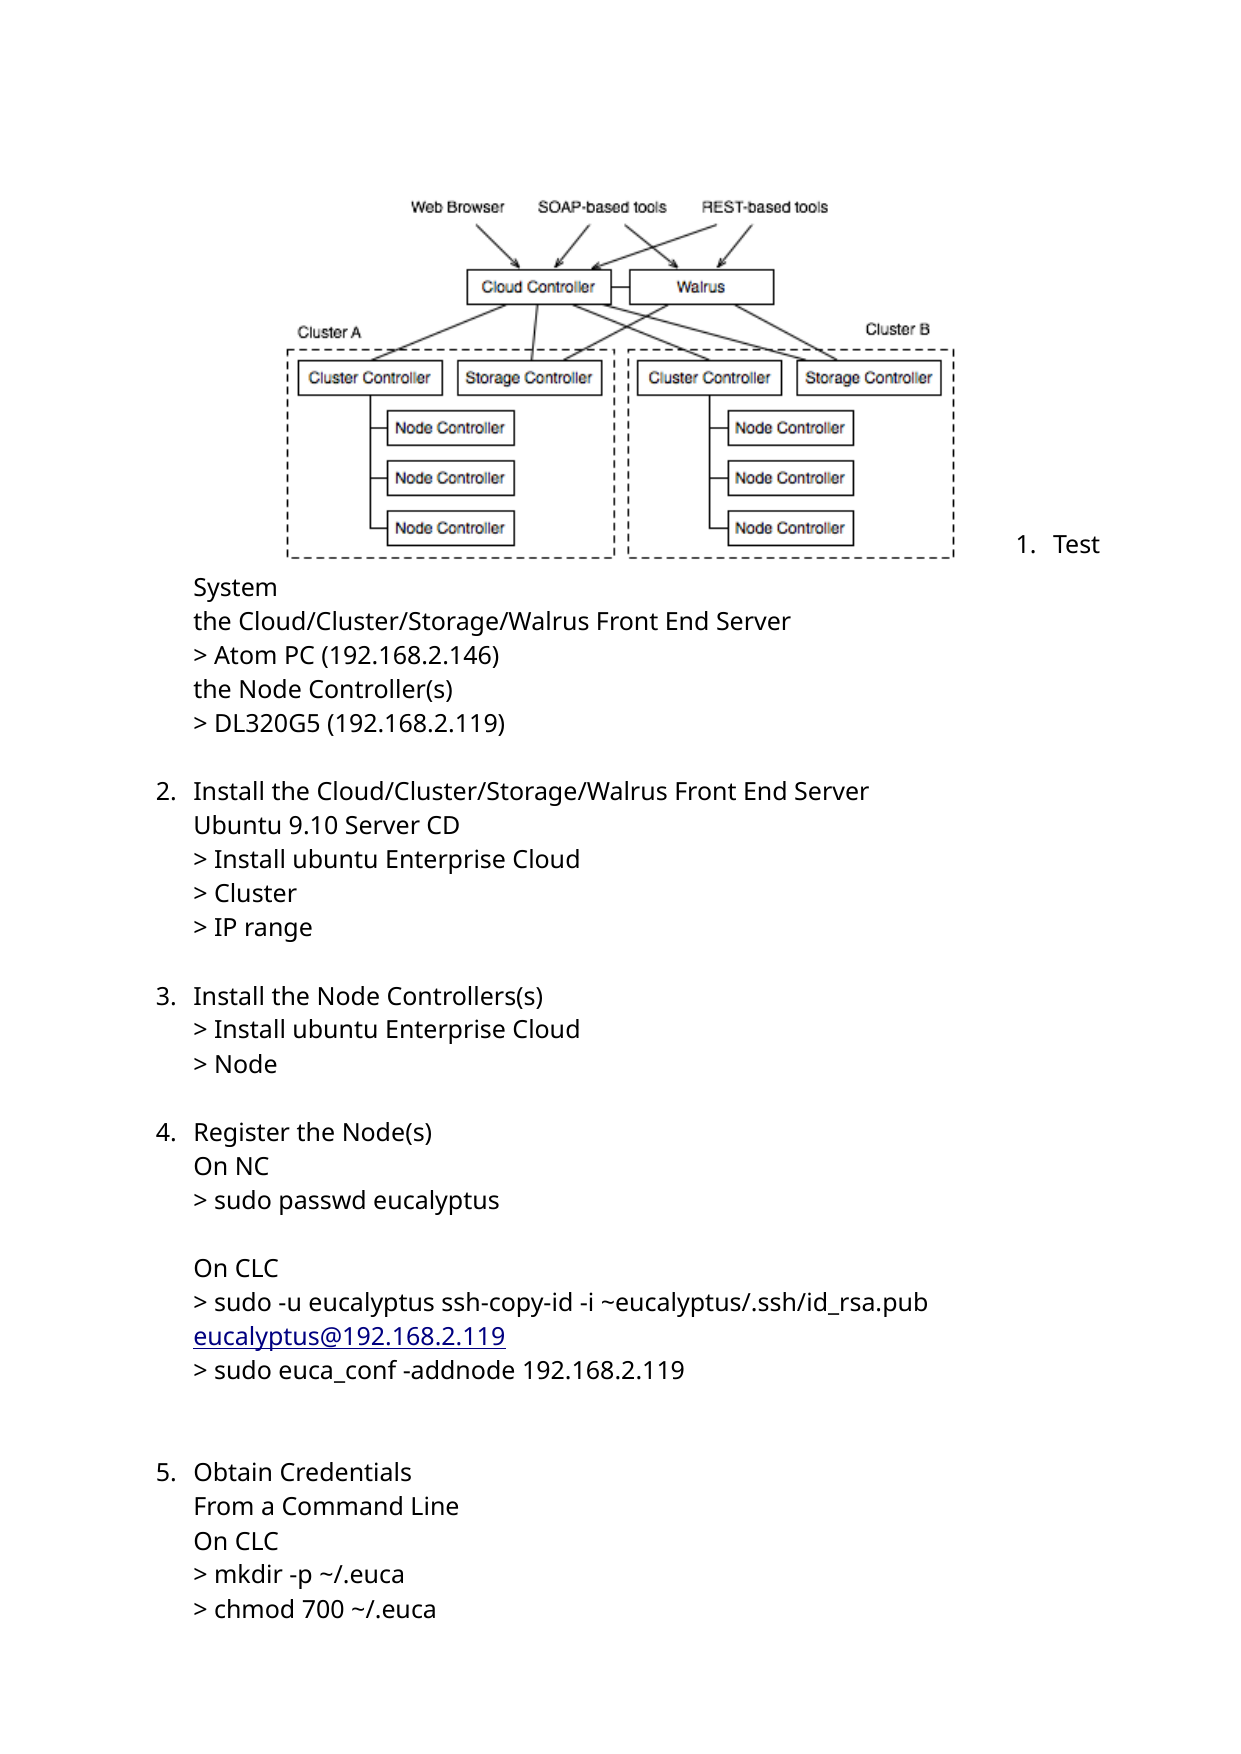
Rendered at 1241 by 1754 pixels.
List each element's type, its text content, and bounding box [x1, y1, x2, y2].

list On CLC [156, 1523, 1122, 1557]
list > Install ubuntu Enterprise Cloud [156, 1012, 1122, 1046]
list > Node [156, 1046, 1122, 1080]
list > sudo euca_conf -addnode 192.168.2.119 [156, 1353, 1122, 1387]
list Install the Node Controllers(s) [156, 978, 1122, 1012]
list Install the Cloud/Cluster/Storage/Walrus Front End Server [156, 774, 1122, 808]
list From a Command Line [156, 1489, 1122, 1523]
list Ubuntu 9.10 Server CD [156, 808, 1122, 842]
list Register the Node(s) [156, 1114, 1122, 1148]
list > DL320G5 (192.168.2.119) [156, 706, 1122, 740]
list the Cloud/Cluster/Storage/Walrus Front End Server [156, 603, 1122, 637]
list > sudo -u eucalyptus ssh-copy-id -i ~eucalyptus/.ssh/id_rsa.pub eucalyptus@192.168.2.119 [156, 1285, 1122, 1353]
list > mkdir -p ~/.euca [156, 1557, 1122, 1591]
picture [262, 177, 978, 570]
list > Install ubuntu Enterprise Cloud [156, 842, 1122, 876]
list On CLC [156, 1251, 1122, 1285]
list Test System [156, 527, 1122, 603]
list > IP range [156, 910, 1122, 944]
list > sudo passwd eucalyptus [156, 1182, 1122, 1217]
list On NC [156, 1148, 1122, 1182]
list the Node Controller(s) [156, 672, 1122, 706]
list > chmod 700 ~/.euca [156, 1591, 1122, 1625]
list > Atom PC (192.168.2.146) [156, 637, 1122, 672]
list > Cluster [156, 876, 1122, 910]
list Obtain Credentials [156, 1455, 1122, 1489]
